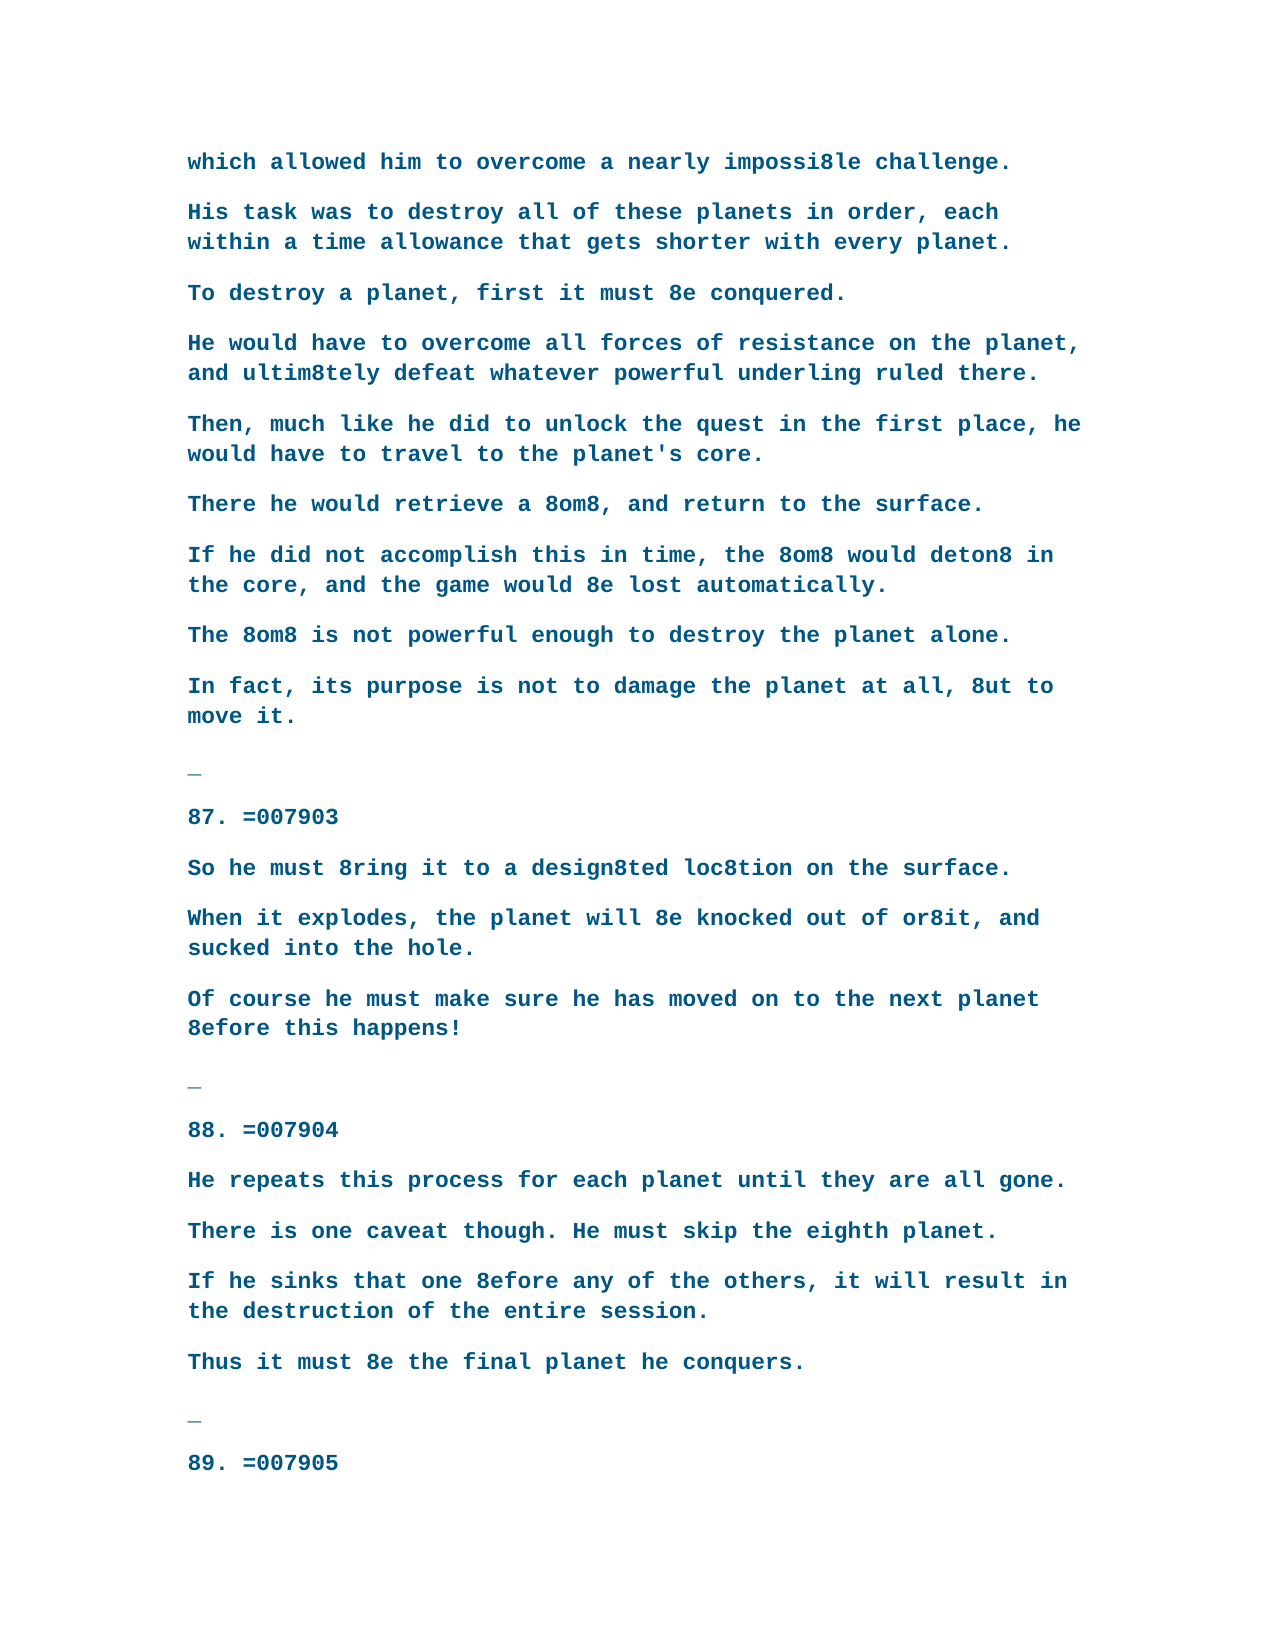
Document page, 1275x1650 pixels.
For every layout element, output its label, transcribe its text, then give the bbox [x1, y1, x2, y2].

text _ [187, 1067, 1087, 1093]
text When it explodes, the planet will 8e knocked out of or8it, and sucked into the hole. [187, 906, 1087, 962]
text He repeats this process for each planet until they are all gone. [187, 1168, 1087, 1194]
text There he would retrieve a 8om8, and return to the surface. [187, 492, 1087, 518]
text _ [187, 754, 1087, 781]
text Then, much like he did to unlock the quest in the first place, he would have to travel to the planet's core. [187, 412, 1087, 468]
text So he must 8ring it to a design8ted loc8tion on the surface. [187, 856, 1087, 882]
text He would have to overcome all forces of resistance on the planet, and ultim8tely defeat whatever powerful underling ruled there. [187, 332, 1087, 387]
text There is one caveat though. He must skip the eighth planet. [187, 1219, 1087, 1245]
text which allowed him to overcome a nearly impossi8le challenge. [187, 150, 1087, 176]
text His task was to destroy all of these planets in order, each within a time allowance that gets shorter with every planet. [187, 201, 1087, 256]
text Thus it must 8e the final planet he conquers. [187, 1350, 1087, 1376]
text The 8om8 is not powerful enough to destroy the planet alone. [187, 623, 1087, 649]
text In fact, its purpose is not to damage the planet at all, 8ut to move it. [187, 674, 1087, 730]
text 88. =007904 [187, 1118, 1087, 1144]
text To destroy a planet, first it must 8e conquered. [187, 281, 1087, 307]
text 87. =007903 [187, 805, 1087, 831]
text Of course he must make sure he has moved on to the next planet 8efore this happens! [187, 987, 1087, 1043]
text If he sinks that one 8efore any of the others, it will result in the destruction of the entire session. [187, 1270, 1087, 1326]
text 89. =007905 [187, 1451, 1087, 1477]
text If he did not accomplish this in time, the 8om8 would deton8 in the core, and the game would 8e lost automatically. [187, 543, 1087, 599]
text _ [187, 1401, 1087, 1427]
